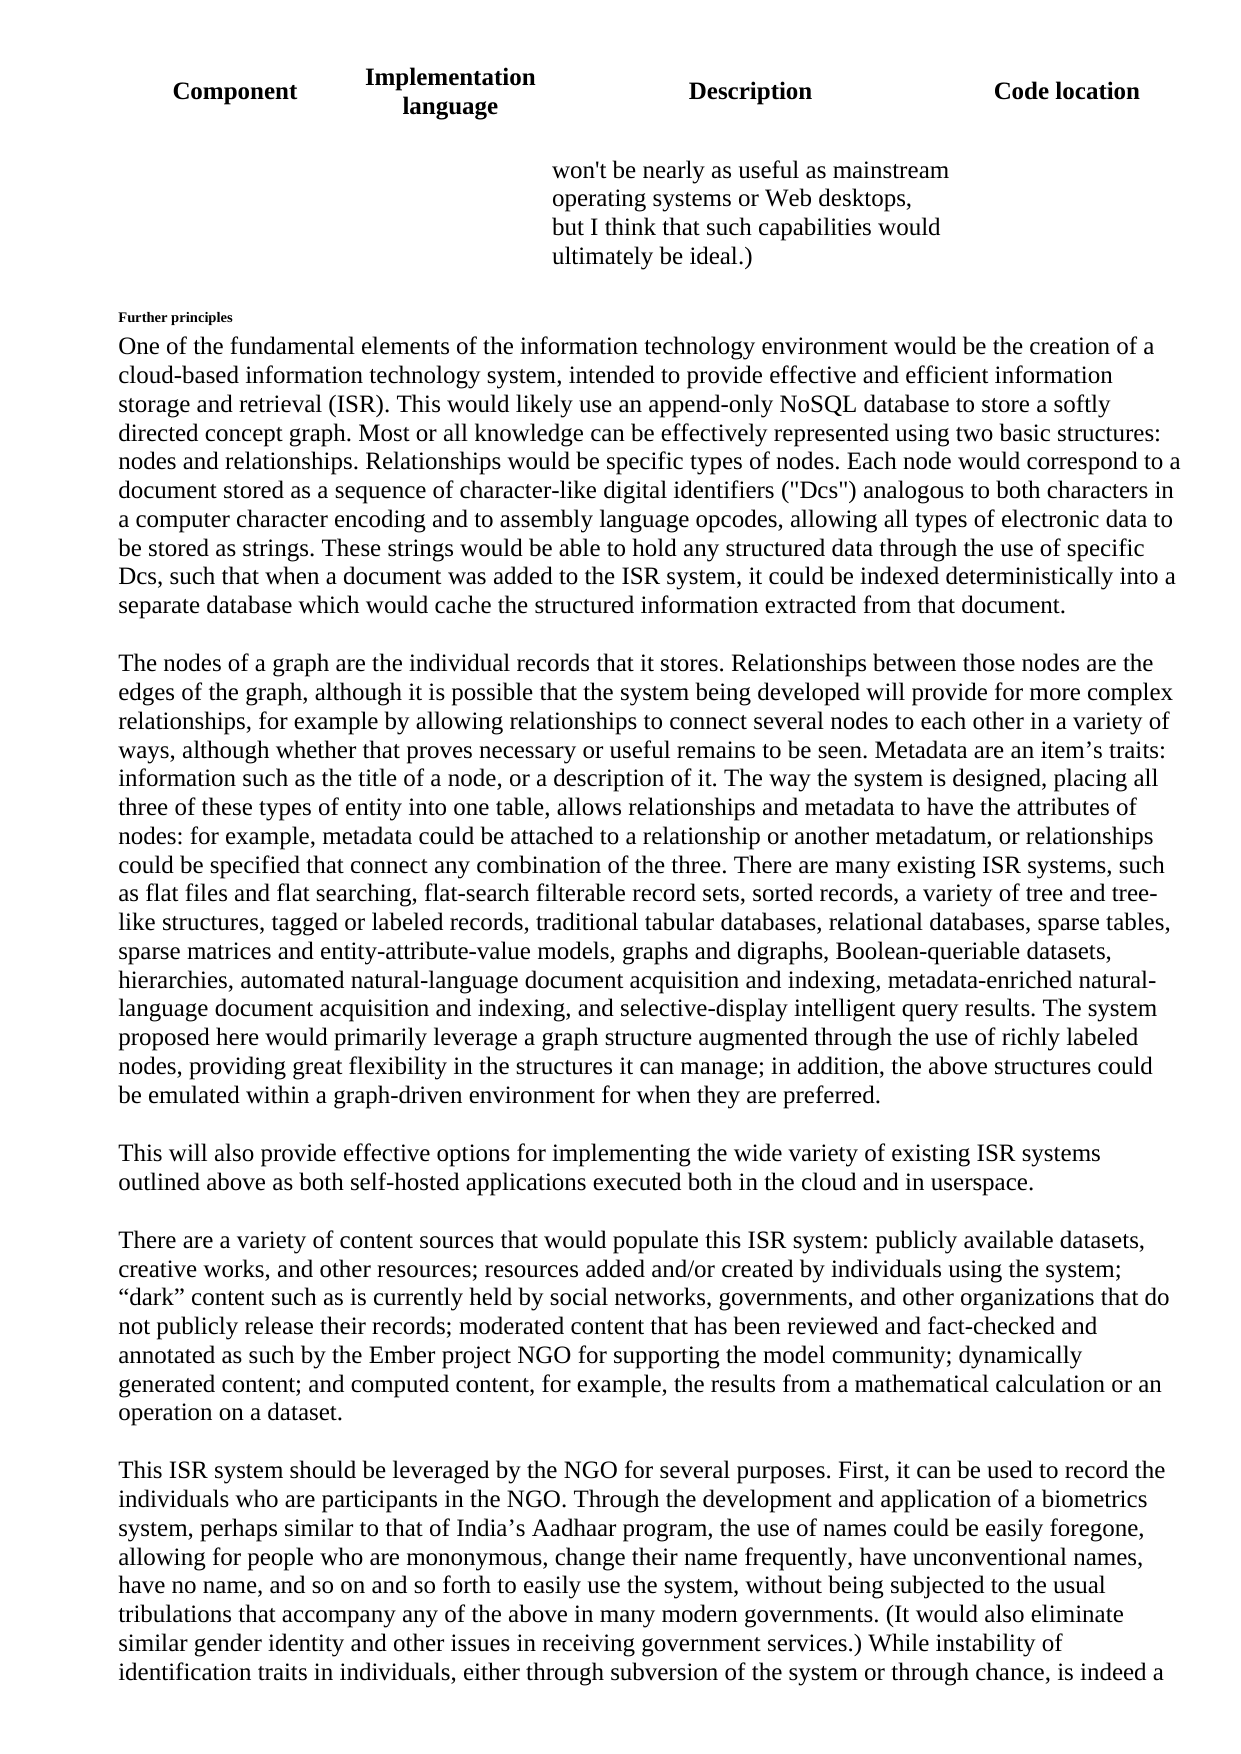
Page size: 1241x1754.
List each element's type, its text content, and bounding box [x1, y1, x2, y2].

subtitle Further principles [118, 308, 1181, 325]
table_cell won't be nearly as useful as mainstream operating systems or Web desktops, but I think that such capabilities would ultimately be ideal.) [549, 152, 952, 302]
text There are a variety of content sources that would populate this ISR system: publicly available datasets, creative works, and other resources; resources added and/or created by individuals using the system; “dark” content such as is currently held by social networks, governments, and other organizations that do not publicly release their records; moderated content that has been reviewed and fact-checked and annotated as such by the Ember project NGO for supporting the model community; dynamically generated content; and computed content, for example, the results from a mathematical calculation or an operation on a dataset. [118, 1225, 1181, 1426]
table_cell [118, 152, 351, 302]
text This will also provide effective options for implementing the wide variety of existing ISR systems outlined above as both self-hosted applications executed both in the cloud and in userspace. [118, 1138, 1181, 1195]
table_header Component [118, 59, 351, 152]
table_header Implementation language [351, 59, 549, 152]
table_cell [351, 152, 549, 302]
text This ISR system should be leveraged by the NGO for several purposes. First, it can be used to record the individuals who are participants in the NGO. Through the development and application of a biometrics system, perhaps similar to that of India’s Aadhaar program, the use of names could be easily foregone, allowing for people who are mononymous, change their name frequently, have unconventional names, have no name, and so on and so forth to easily use the system, without being subjected to the usual tribulations that accompany any of the above in many modern governments. (It would also eliminate similar gender identity and other issues in receiving government services.) While instability of identification traits in individuals, either through subversion of the system or through chance, is indeed a [118, 1456, 1181, 1686]
table_cell [952, 152, 1181, 302]
table_header Description [549, 59, 952, 152]
table_header Code location [952, 59, 1181, 152]
text One of the fundamental elements of the information technology environment would be the creation of a cloud-based information technology system, intended to provide effective and efficient information storage and retrieval (ISR). This would likely use an append-only NoSQL database to store a softly directed concept graph. Most or all knowledge can be effectively represented using two basic structures: nodes and relationships. Relationships would be specific types of nodes. Each node would correspond to a document stored as a sequence of character-like digital identifiers ("Dcs") analogous to both characters in a computer character encoding and to assembly language opcodes, allowing all types of electronic data to be stored as strings. These strings would be able to hold any structured data through the use of specific Dcs, such that when a document was added to the ISR system, it could be indexed deterministically into a separate database which would cache the structured information extracted from that document. [118, 331, 1181, 619]
text The nodes of a graph are the individual records that it stores. Relationships between those nodes are the edges of the graph, although it is possible that the system being developed will provide for more complex relationships, for example by allowing relationships to connect several nodes to each other in a variety of ways, although whether that proves necessary or useful remains to be seen. Metadata are an item’s traits: information such as the title of a node, or a description of it. The way the system is designed, placing all three of these types of entity into one table, allows relationships and metadata to have the attributes of nodes: for example, metadata could be attached to a relationship or another metadatum, or relationships could be specified that connect any combination of the three. There are many existing ISR systems, such as flat files and flat searching, flat-search filterable record sets, sorted records, a variety of tree and tree-like structures, tagged or labeled records, traditional tabular databases, relational databases, sparse tables, sparse matrices and entity-attribute-value models, graphs and digraphs, Boolean-queriable datasets, hierarchies, automated natural-language document acquisition and indexing, metadata-enriched natural-language document acquisition and indexing, and selective-display intelligent query results. The system proposed here would primarily leverage a graph structure augmented through the use of richly labeled nodes, providing great flexibility in the structures it can manage; in addition, the above structures could be emulated within a graph-driven environment for when they are preferred. [118, 648, 1181, 1108]
